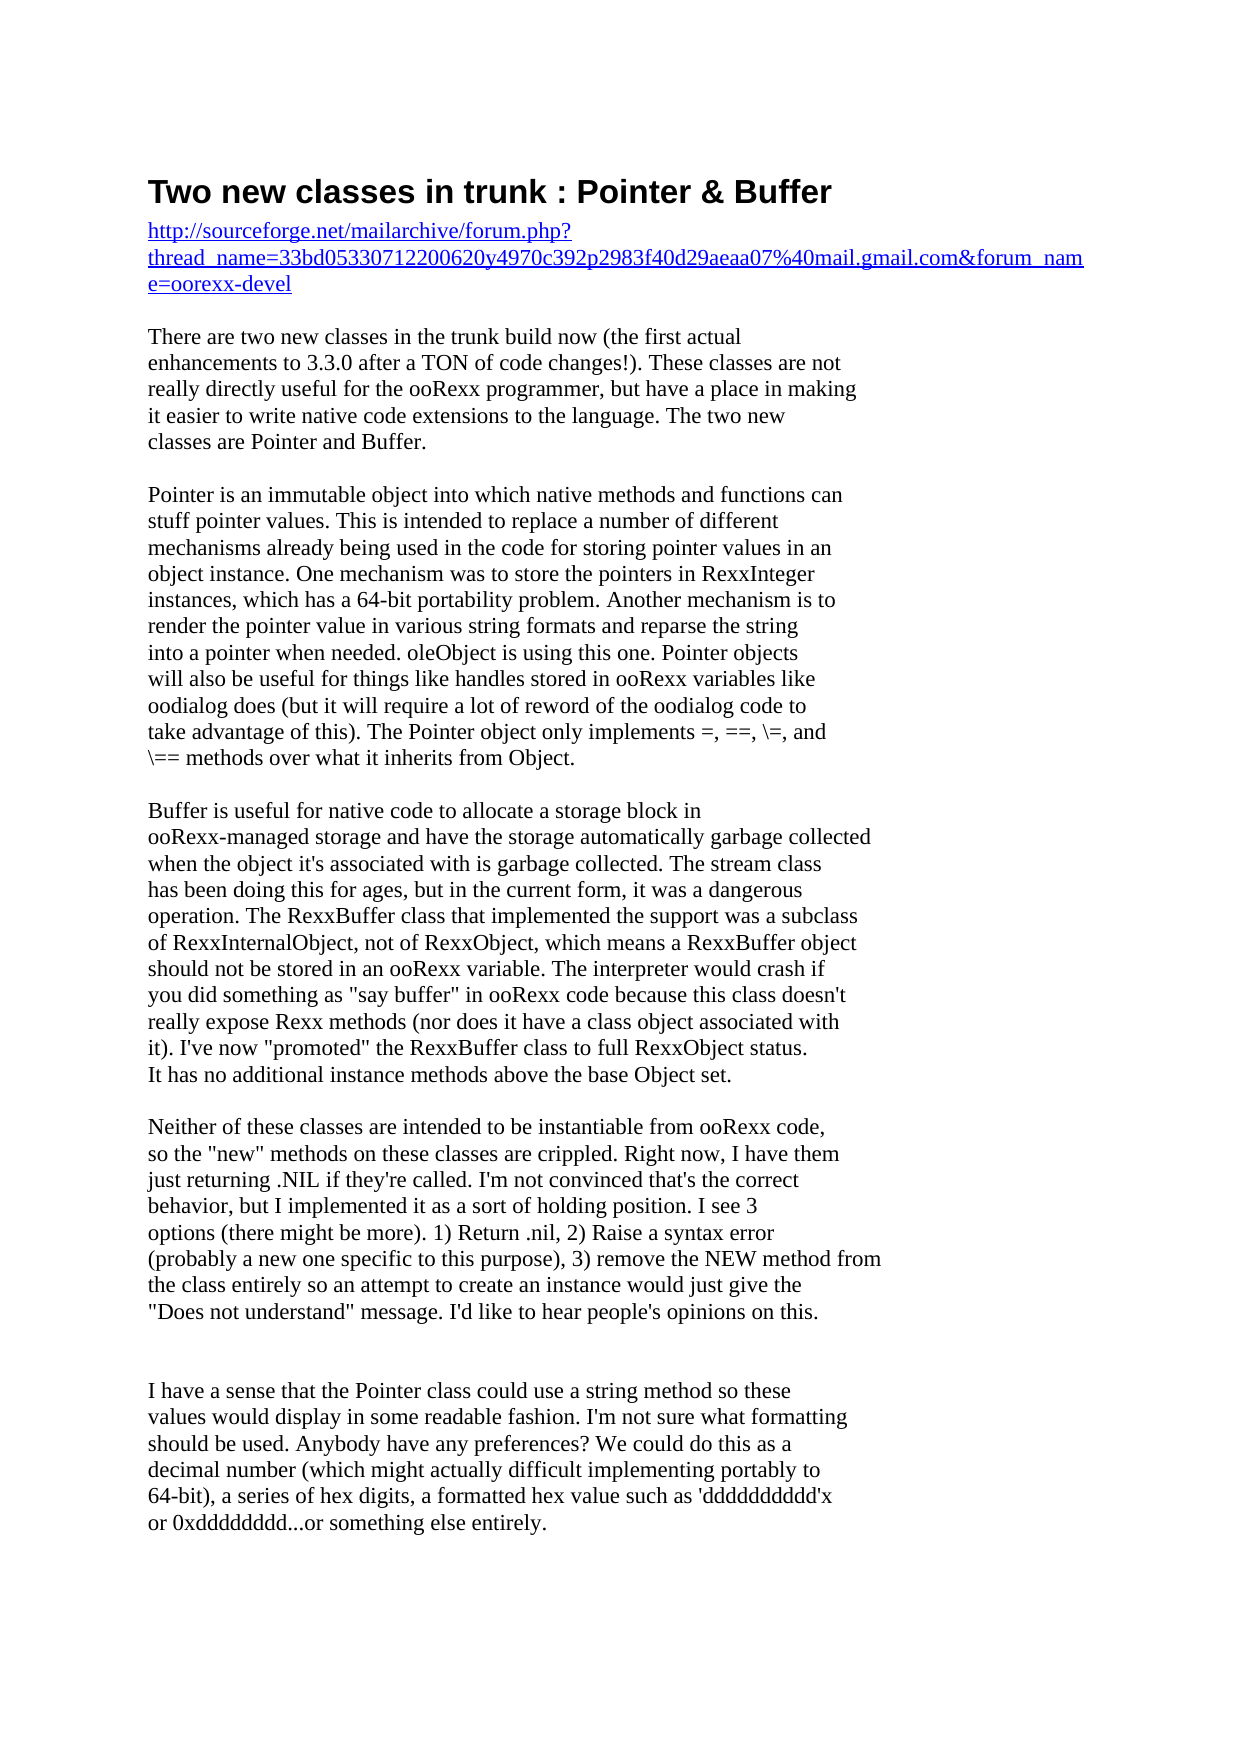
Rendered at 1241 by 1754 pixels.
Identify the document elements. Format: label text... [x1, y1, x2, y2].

subtitle Two new classes in trunk : Pointer & Buffer [148, 173, 1093, 211]
text There are two new classes in the trunk build now (the first actual enhancements to 3.3.0 after a TON of code changes!). These classes are not really directly useful for the ooRexx programmer, but have a place in making it easier to write native code extensions to the language. The two new classes are Pointer and Buffer. Pointer is an immutable object into which native methods and functions can stuff pointer values. This is intended to replace a number of different mechanisms already being used in the code for storing pointer values in an object instance. One mechanism was to store the pointers in RexxInteger instances, which has a 64-bit portability problem. Another mechanism is to render the pointer value in various string formats and reparse the string into a pointer when needed. oleObject is using this one. Pointer objects will also be useful for things like handles stored in ooRexx variables like oodialog does (but it will require a lot of reword of the oodialog code to take advantage of this). The Pointer object only implements =, ==, \=, and \== methods over what it inherits from Object. Buffer is useful for native code to allocate a storage block in ooRexx-managed storage and have the storage automatically garbage collected when the object it's associated with is garbage collected. The stream class has been doing this for ages, but in the current form, it was a dangerous operation. The RexxBuffer class that implemented the support was a subclass of RexxInternalObject, not of RexxObject, which means a RexxBuffer object should not be stored in an ooRexx variable. The interpreter would crash if you did something as "say buffer" in ooRexx code because this class doesn't really expose Rexx methods (nor does it have a class object associated with it). I've now "promoted" the RexxBuffer class to full RexxObject status. It has no additional instance methods above the base Object set. Neither of these classes are intended to be instantiable from ooRexx code, so the "new" methods on these classes are crippled. Right now, I have them just returning .NIL if they're called. I'm not convinced that's the correct behavior, but I implemented it as a sort of holding position. I see 3 options (there might be more). 1) Return .nil, 2) Raise a syntax error (probably a new one specific to this purpose), 3) remove the NEW method from the class entirely so an attempt to create an instance would just give the "Does not understand" message. I'd like to hear people's opinions on this. I have a sense that the Pointer class could use a string method so these values would display in some readable fashion. I'm not sure what formatting should be used. Anybody have any preferences? We could do this as a decimal number (which might actually difficult implementing portably to 64-bit), a series of hex digits, a formatted hex value such as 'dddddddddd'x or 0xdddddddd...or something else entirely. [148, 323, 1093, 1535]
text http://sourceforge.net/mailarchive/forum.php?thread_name=33bd05330712200620y4970c392p2983f40d29aeaa07%40mail.gmail.com&forum_name=oorexx-devel [148, 217, 1093, 296]
